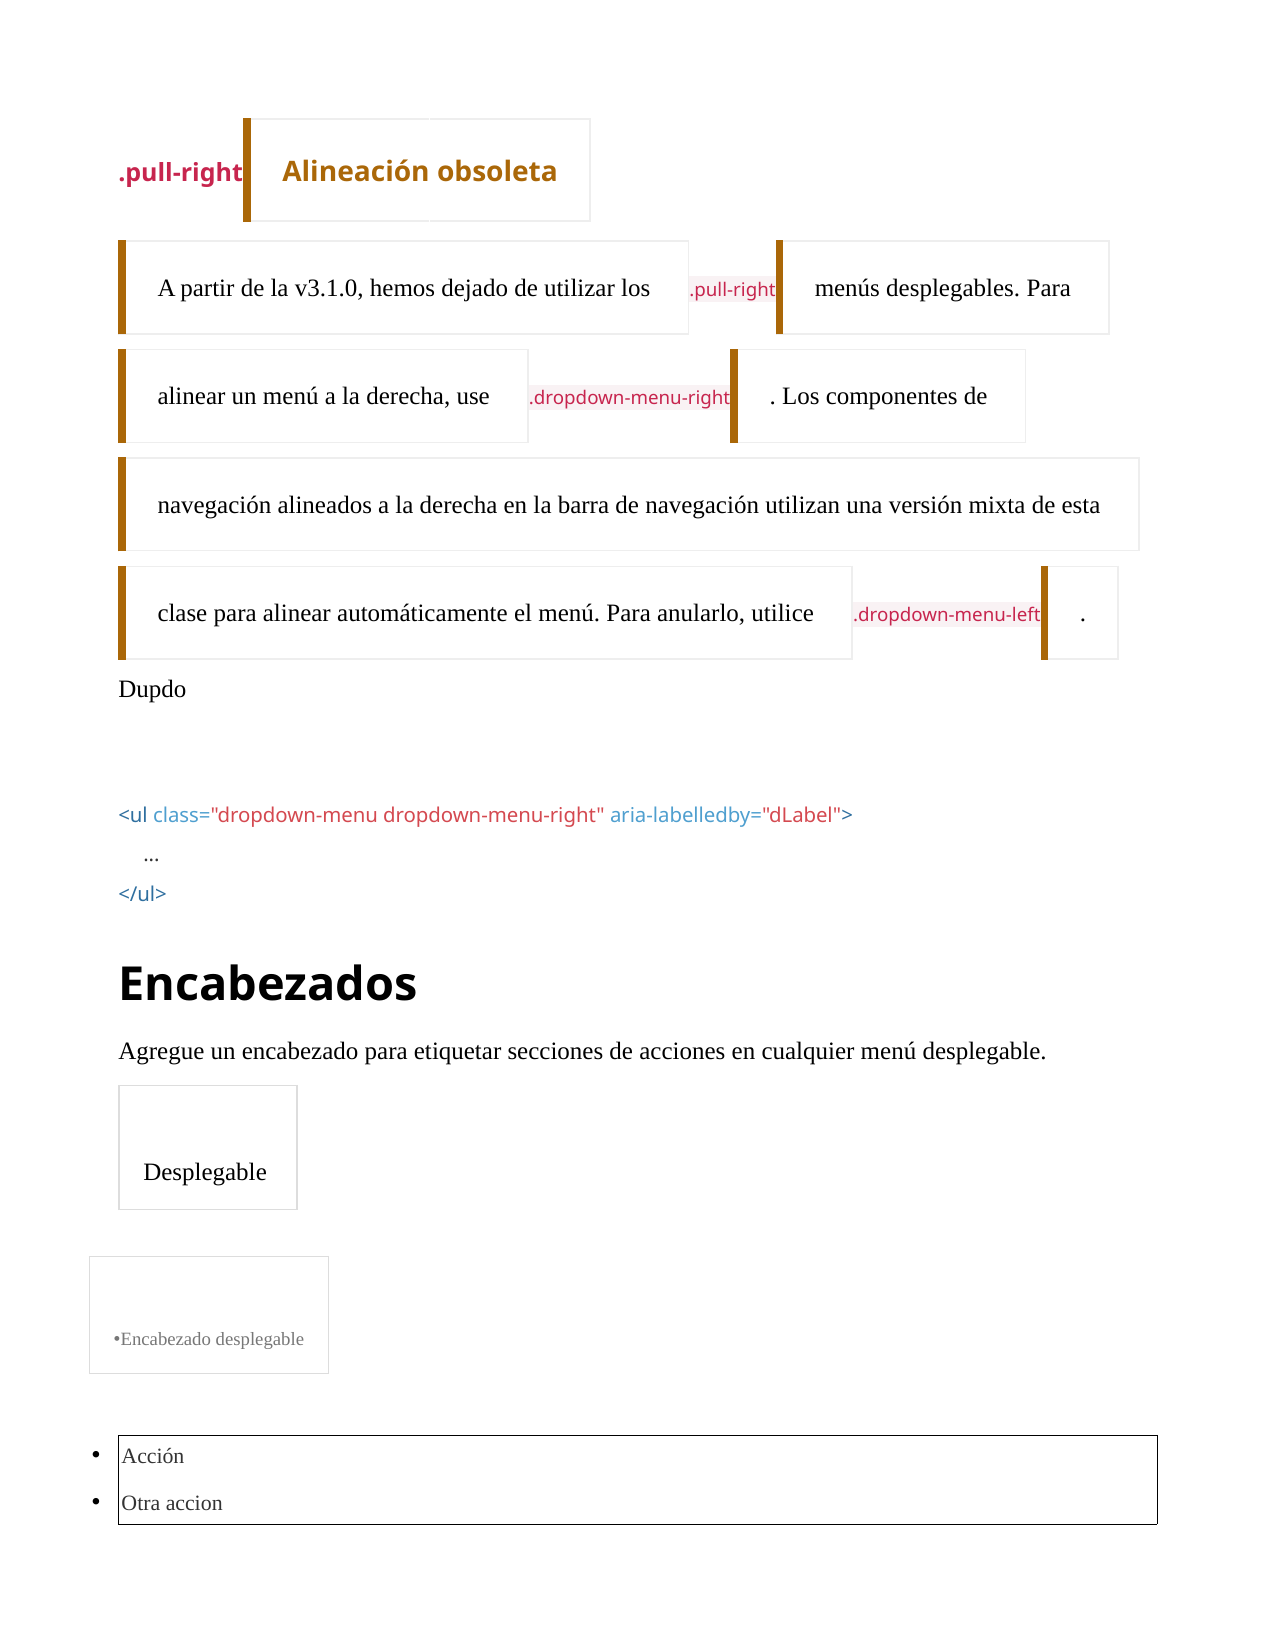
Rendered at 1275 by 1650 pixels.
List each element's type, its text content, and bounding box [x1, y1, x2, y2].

subtitle Alineación obsoleta [251, 119, 589, 221]
text A partir de la v3.1.0, hemos dejado de utilizar los .pull-rightmenús desplegables. Para alinear un menú a la derecha, use .dropdown-menu-right. Los componentes de navegación alineados a la derecha en la barra de navegación utilizan una versión mixta de esta clase para alinear automáticamente el menú. Para anularlo, utilice .dropdown-menu-left. [118, 240, 1157, 660]
list Otra accion [119, 1482, 1157, 1524]
text <ul class="dropdown-menu dropdown-menu-right" aria-labelledby="dLabel"> [118, 801, 1157, 828]
subtitle Encabezados [118, 950, 1157, 1014]
list Encabezado desplegable [329, 1256, 1157, 1374]
text Desplegable [120, 1086, 296, 1209]
text [298, 1085, 1157, 1210]
text ... [118, 840, 1157, 868]
text </ul> [118, 880, 1157, 907]
subtitle .pull-right [118, 118, 243, 222]
list Acción [119, 1436, 1157, 1468]
text Dupdo [118, 674, 1157, 703]
subtitle [591, 118, 1157, 222]
list Encabezado desplegable [118, 1257, 328, 1373]
text Agregue un encabezado para etiquetar secciones de acciones en cualquier menú desplegable. [118, 1036, 1157, 1065]
